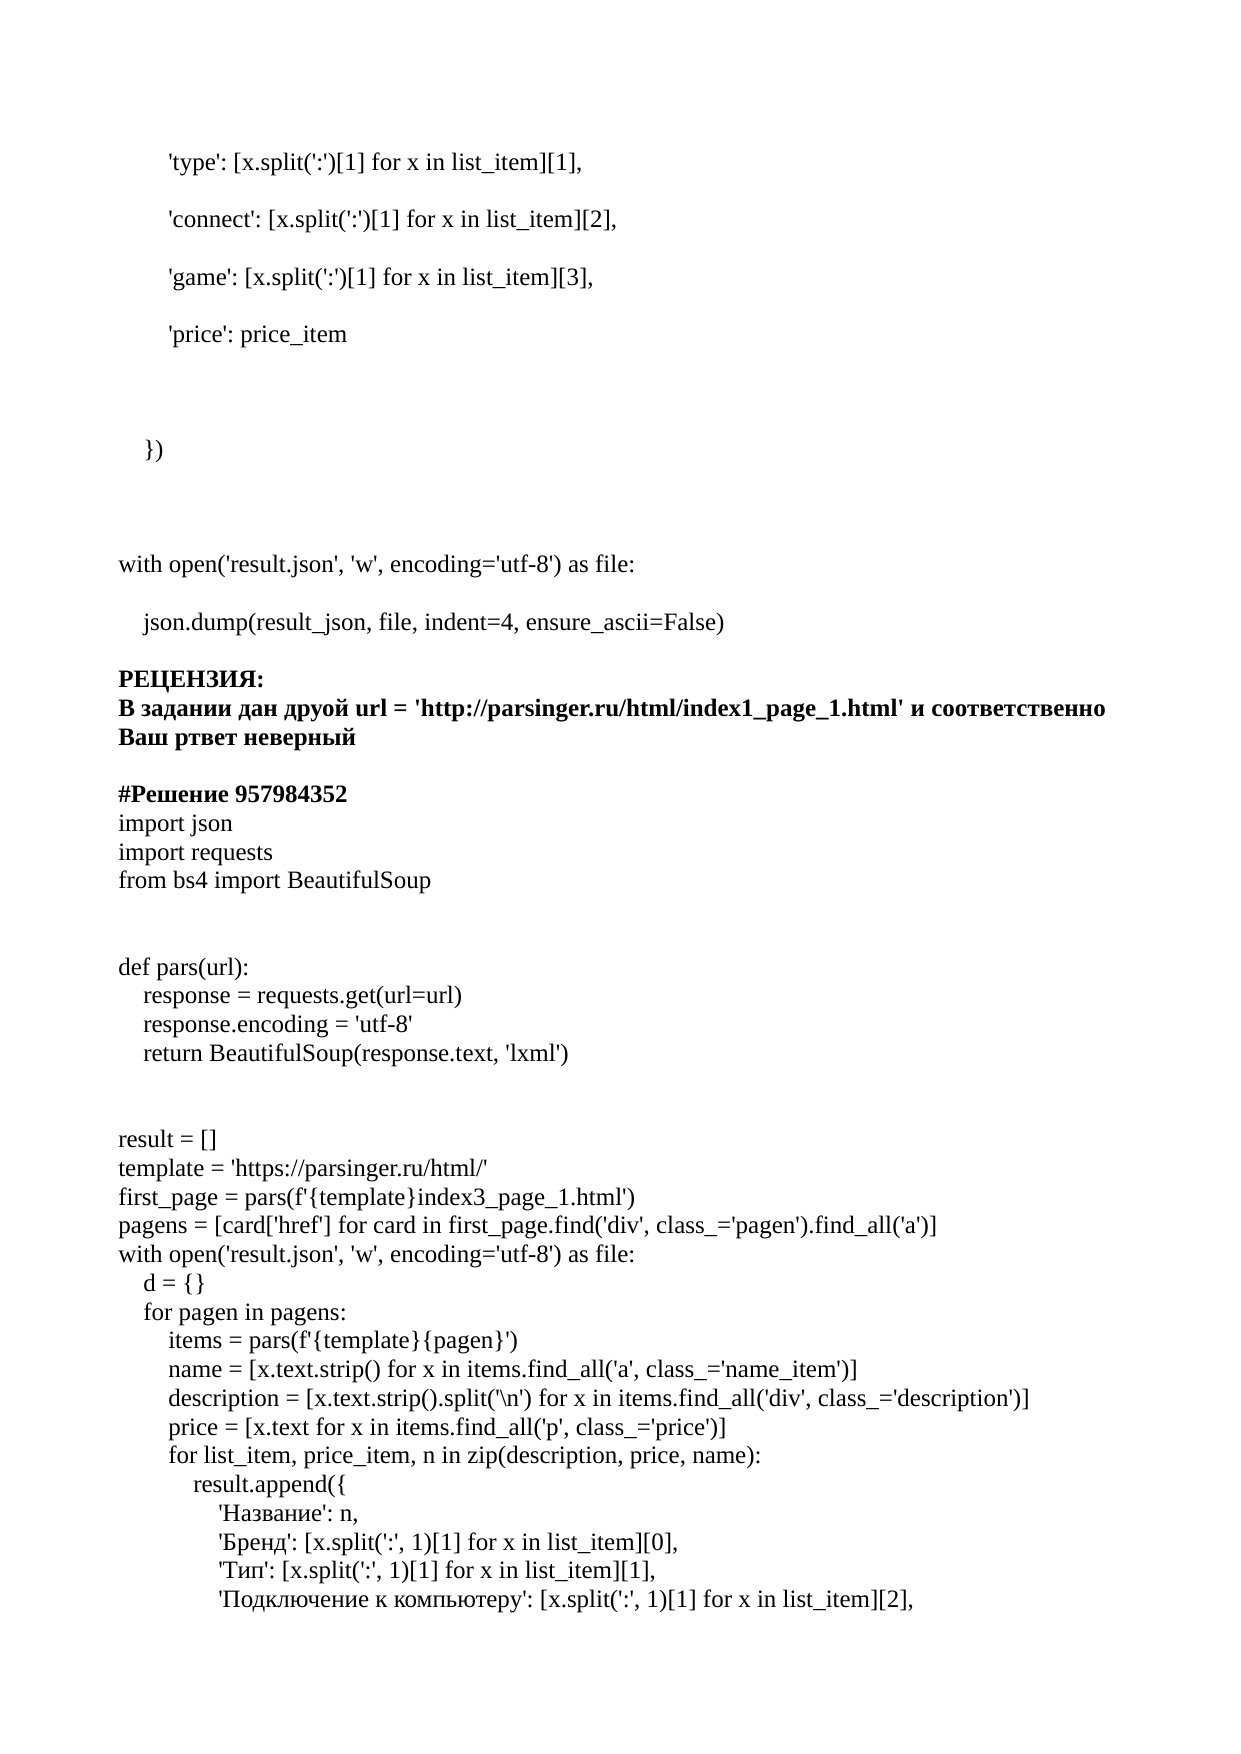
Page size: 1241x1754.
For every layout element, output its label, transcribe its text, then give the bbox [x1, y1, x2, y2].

text first_page = pars(f'{template}index3_page_1.html') [118, 1182, 1122, 1211]
text РЕЦЕНЗИЯ: [118, 664, 1122, 693]
text result.append({ [118, 1469, 1122, 1498]
text 'Тип': [x.split(':', 1)[1] for x in list_item][1], [118, 1556, 1122, 1584]
text items = pars(f'{template}{pagen}') [118, 1326, 1122, 1354]
text response = requests.get(url=url) [118, 981, 1122, 1009]
text d = {} [118, 1268, 1122, 1297]
text name = [x.text.strip() for x in items.find_all('a', class_='name_item')] [118, 1354, 1122, 1383]
text 'Название': n, [118, 1498, 1122, 1527]
text 'Подключение к компьютеру': [x.split(':', 1)[1] for x in list_item][2], [118, 1584, 1122, 1613]
text from bs4 import BeautifulSoup [118, 866, 1122, 894]
text for pagen in pagens: [118, 1297, 1122, 1326]
text В задании дан друой url = 'http://parsinger.ru/html/index1_page_1.html' и соответственно Ваш ртвет неверный [118, 693, 1122, 751]
text 'type': [x.split(':')[1] for x in list_item][1], [118, 147, 1122, 176]
text }) [118, 434, 1122, 463]
text import requests [118, 837, 1122, 866]
text pagens = [card['href'] for card in first_page.find('div', class_='pagen').find_all('a')] [118, 1211, 1122, 1239]
text #Решение 957984352 [118, 779, 1122, 808]
text 'game': [x.split(':')[1] for x in list_item][3], [118, 262, 1122, 291]
text def pars(url): [118, 952, 1122, 981]
text import json [118, 808, 1122, 837]
text return BeautifulSoup(response.text, 'lxml') [118, 1038, 1122, 1067]
text for list_item, price_item, n in zip(description, price, name): [118, 1441, 1122, 1469]
text template = 'https://parsinger.ru/html/' [118, 1153, 1122, 1182]
text price = [x.text for x in items.find_all('p', class_='price')] [118, 1412, 1122, 1441]
text with open('result.json', 'w', encoding='utf-8') as file: [118, 1239, 1122, 1268]
text 'Бренд': [x.split(':', 1)[1] for x in list_item][0], [118, 1527, 1122, 1556]
text with open('result.json', 'w', encoding='utf-8') as file: [118, 549, 1122, 578]
text response.encoding = 'utf-8' [118, 1009, 1122, 1038]
text result = [] [118, 1124, 1122, 1153]
text 'connect': [x.split(':')[1] for x in list_item][2], [118, 204, 1122, 233]
text json.dump(result_json, file, indent=4, ensure_ascii=False) [118, 607, 1122, 636]
text description = [x.text.strip().split('\n') for x in items.find_all('div', class_='description')] [118, 1383, 1122, 1412]
text 'price': price_item [118, 319, 1122, 348]
